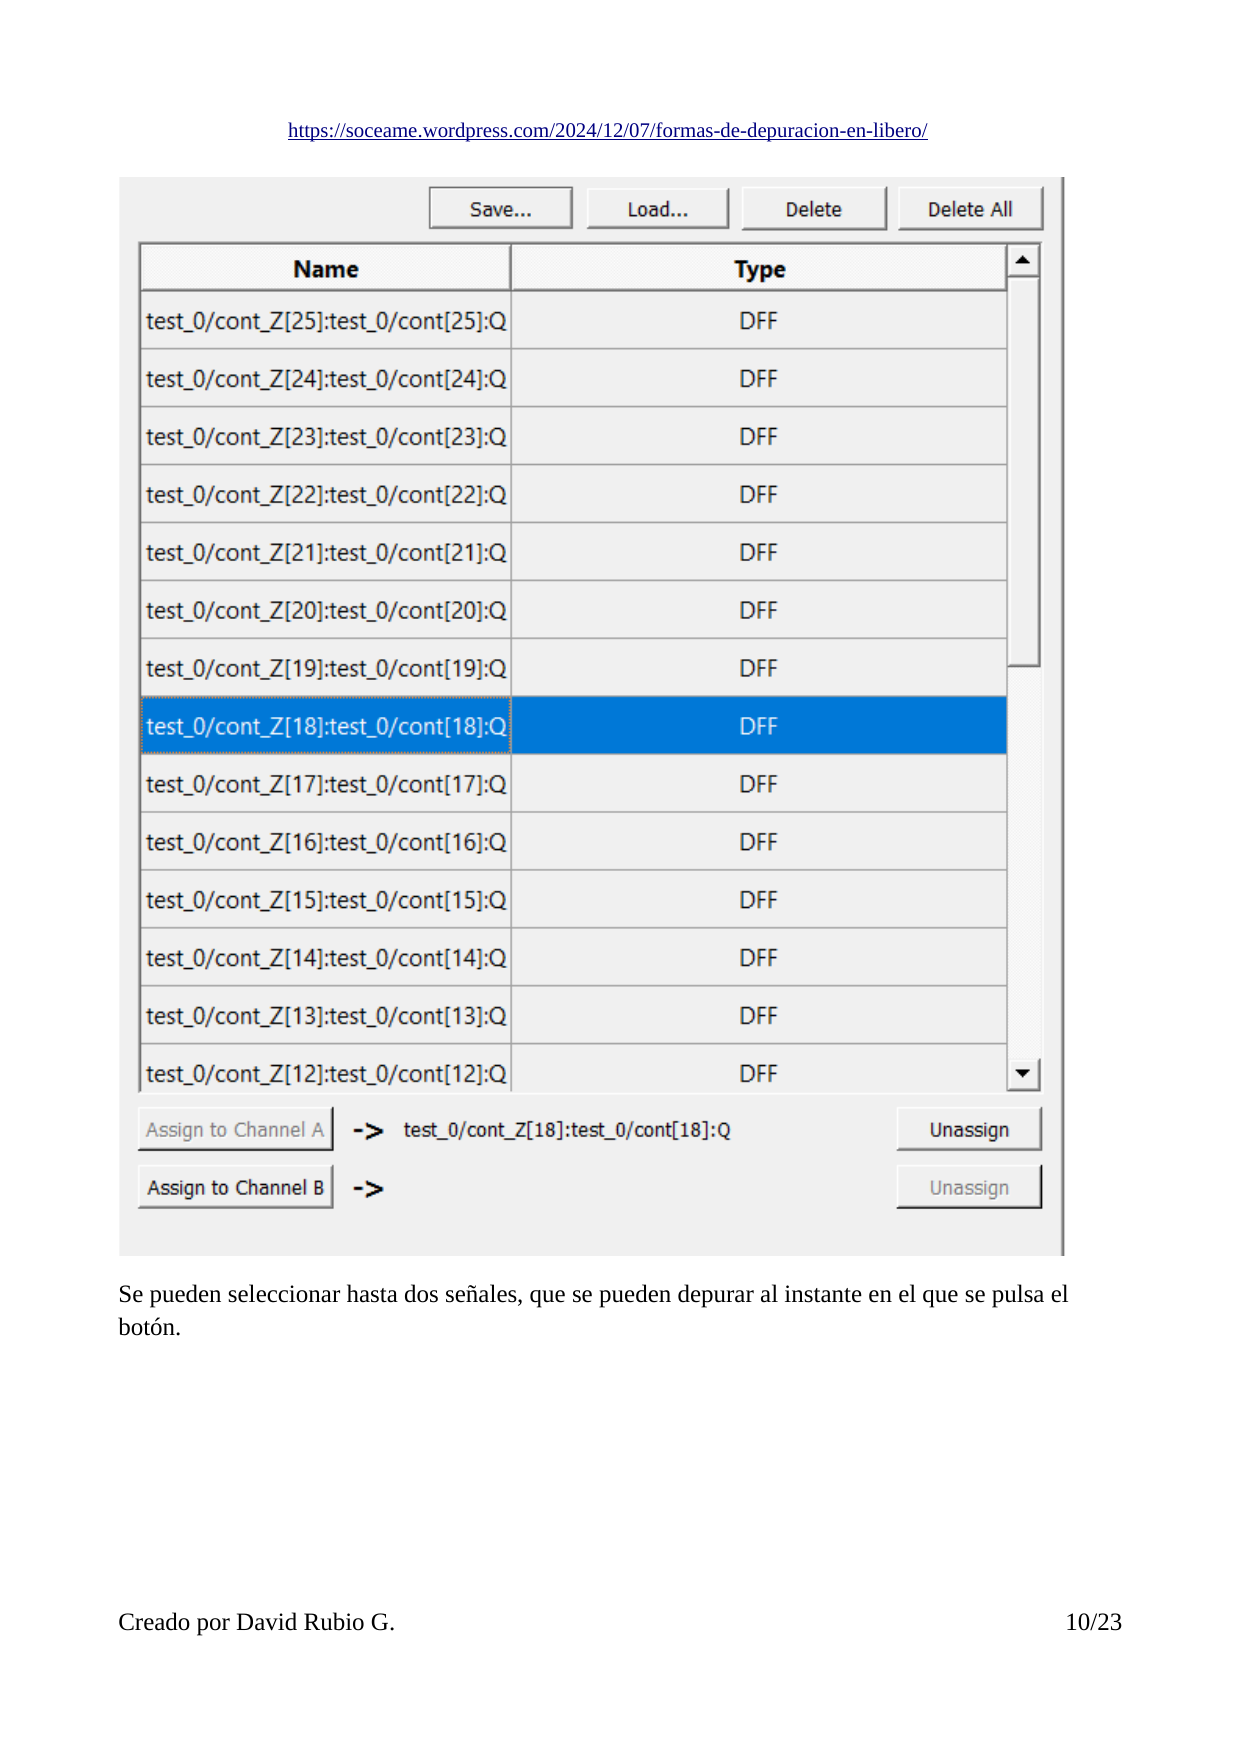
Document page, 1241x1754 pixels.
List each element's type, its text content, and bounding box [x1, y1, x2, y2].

picture [118, 177, 1065, 1256]
text Se pueden seleccionar hasta dos señales, que se pueden depurar al instante en el que se pulsa el botón. [118, 1279, 1122, 1341]
